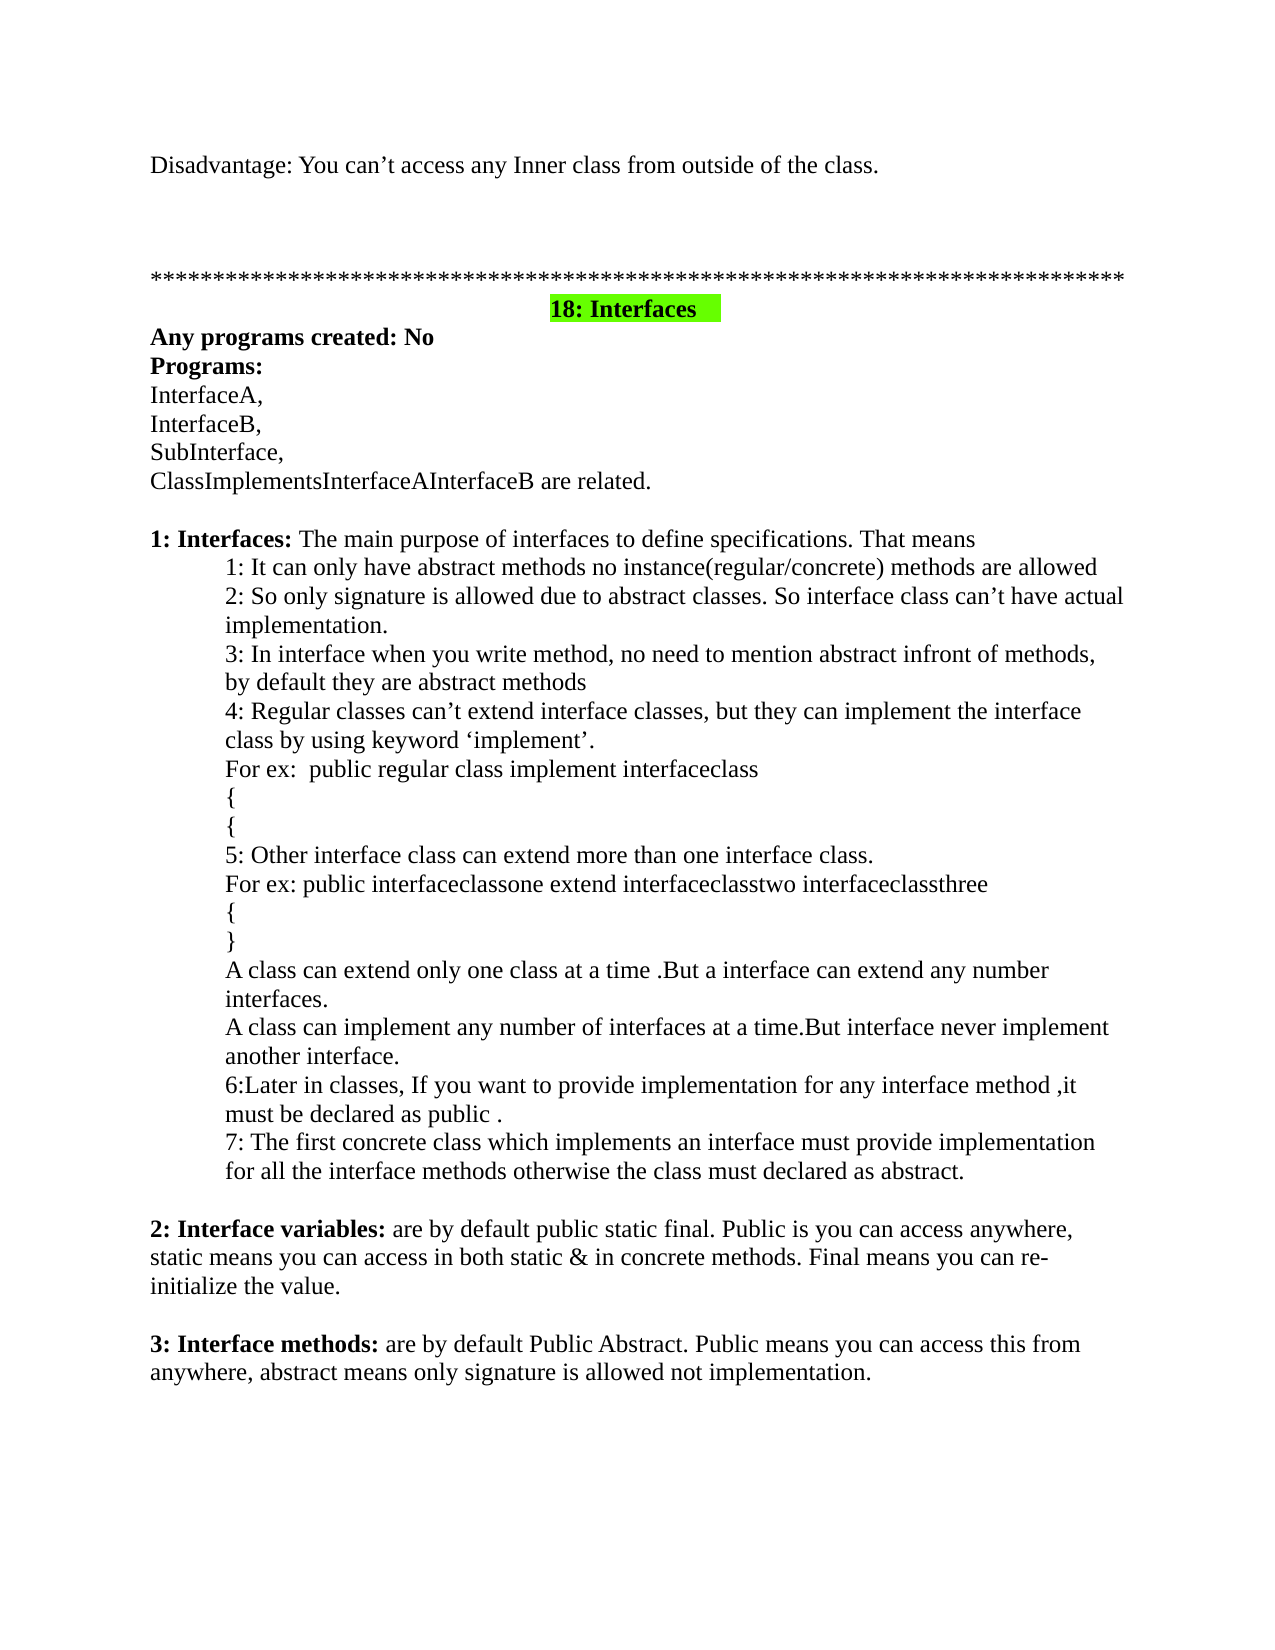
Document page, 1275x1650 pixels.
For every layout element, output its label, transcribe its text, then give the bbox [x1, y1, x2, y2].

text Any programs created: No [150, 322, 1125, 351]
list For ex: public interfaceclassone extend interfaceclasstwo interfaceclassthree [225, 869, 1125, 897]
text ClassImplementsInterfaceAInterfaceB are related. [150, 466, 1125, 495]
text 1: Interfaces: The main purpose of interfaces to define specifications. That means [150, 524, 1125, 552]
list 1: It can only have abstract methods no instance(regular/concrete) methods are allowed [225, 552, 1125, 581]
list { [225, 897, 1125, 926]
list 2: So only signature is allowed due to abstract classes. So interface class can’t have actual implementation. [225, 581, 1125, 639]
text 18: Interfaces [150, 294, 1125, 322]
text SubInterface, [150, 437, 1125, 466]
text InterfaceA, [150, 380, 1125, 409]
list { [225, 782, 1125, 811]
text ****************************************************************************** [150, 265, 1125, 294]
list } [225, 926, 1125, 955]
list 5: Other interface class can extend more than one interface class. [225, 840, 1125, 869]
list 2: Interface variables: are by default public static final. Public is you can access anywhere, static means you can access in both static & in concrete methods. Final means you can re-initialize the value. [150, 1214, 1125, 1300]
text Programs: [150, 351, 1125, 380]
text Disadvantage: You can’t access any Inner class from outside of the class. [150, 150, 1125, 179]
list 3: In interface when you write method, no need to mention abstract infront of methods, by default they are abstract methods [225, 639, 1125, 696]
list For ex: public regular class implement interfaceclass [225, 754, 1125, 782]
list A class can extend only one class at a time .But a interface can extend any number interfaces. A class can implement any number of interfaces at a time.But interface never implement another interface. [225, 955, 1125, 1070]
text 7: The first concrete class which implements an interface must provide implementation for all the interface methods otherwise the class must declared as abstract. [225, 1127, 1125, 1185]
list { [225, 811, 1125, 840]
list 3: Interface methods: are by default Public Abstract. Public means you can access this from anywhere, abstract means only signature is allowed not implementation. [150, 1329, 1125, 1386]
list 4: Regular classes can’t extend interface classes, but they can implement the interface class by using keyword ‘implement’. [225, 696, 1125, 754]
list 6:Later in classes, If you want to provide implementation for any interface method ,it must be declared as public . [225, 1070, 1125, 1127]
text InterfaceB, [150, 409, 1125, 437]
